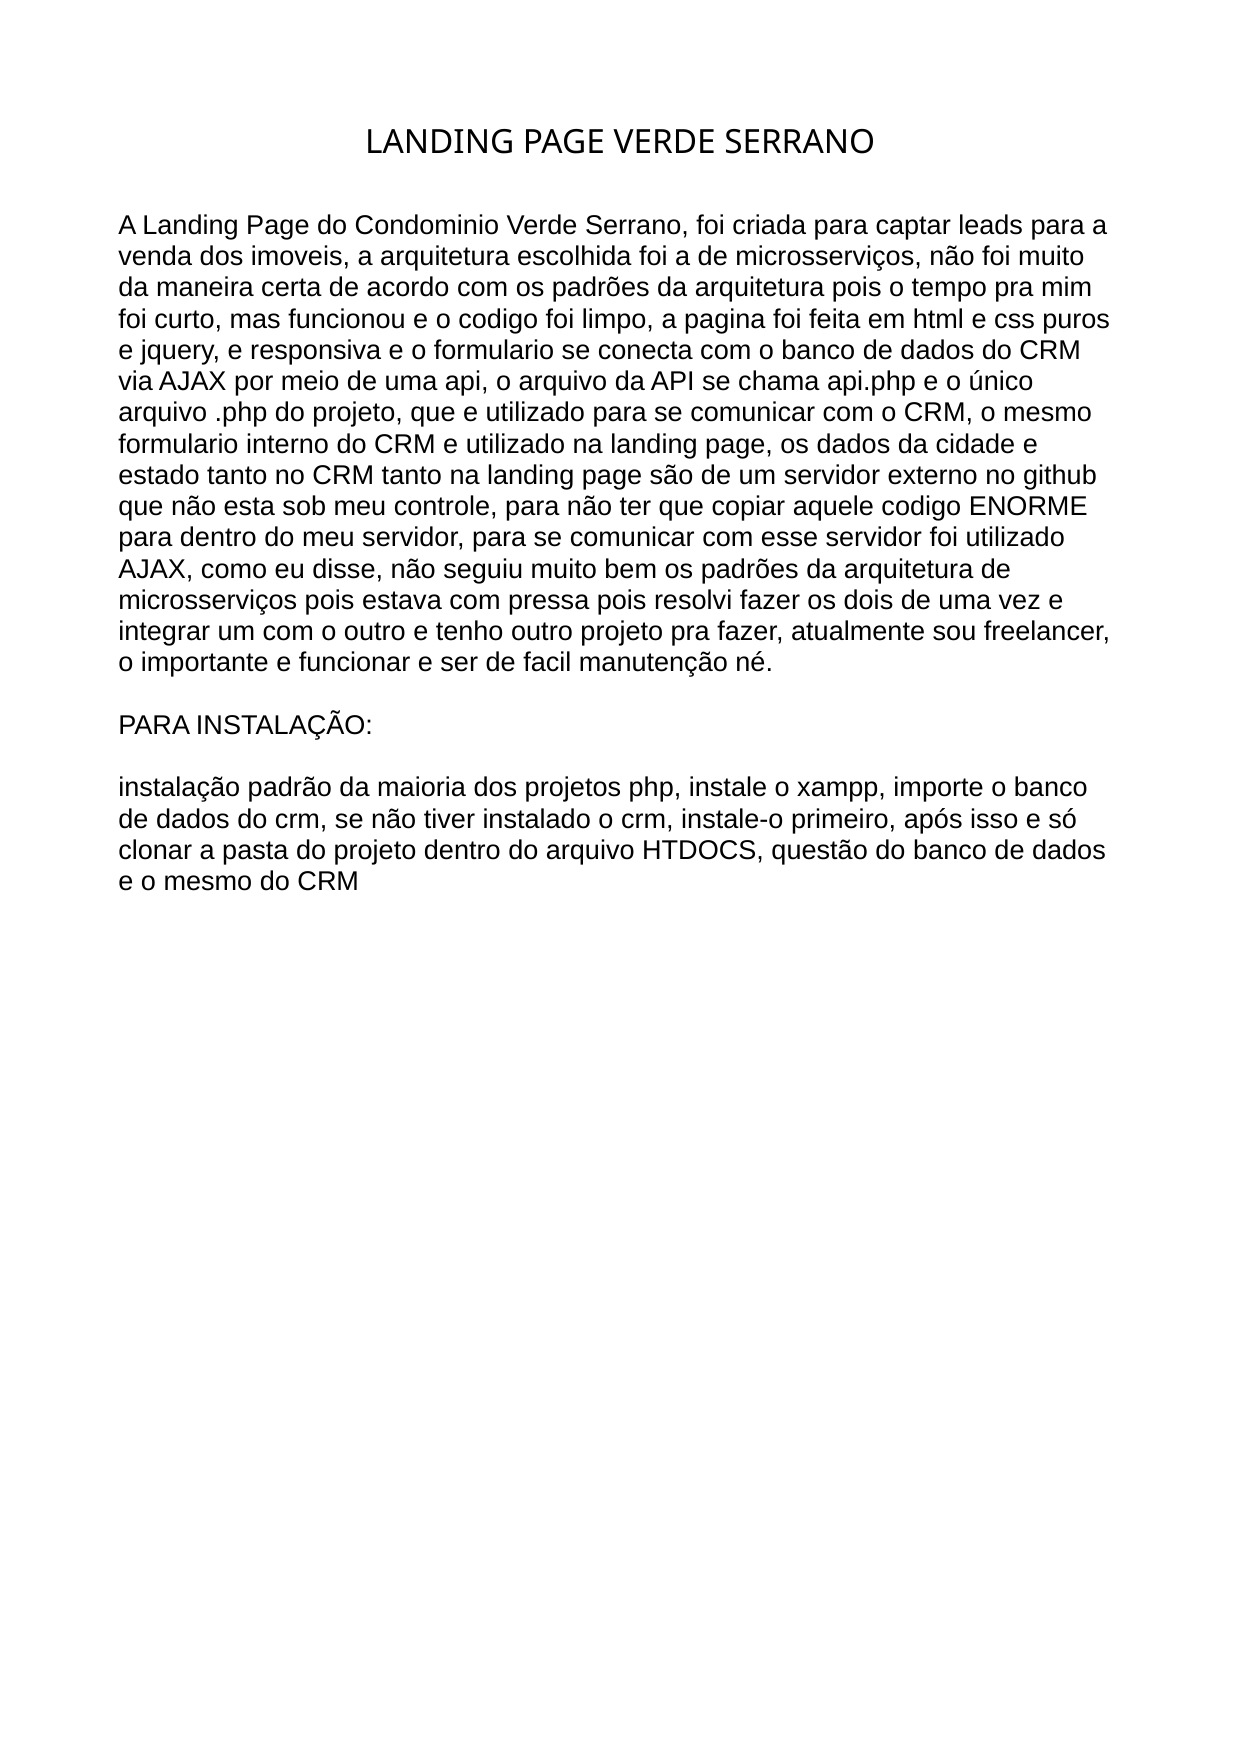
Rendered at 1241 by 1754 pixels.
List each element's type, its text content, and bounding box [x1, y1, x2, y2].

text A Landing Page do Condominio Verde Serrano, foi criada para captar leads para a venda dos imoveis, a arquitetura escolhida foi a de microsserviços, não foi muito da maneira certa de acordo com os padrões da arquitetura pois o tempo pra mim foi curto, mas funcionou e o codigo foi limpo, a pagina foi feita em html e css puros e jquery, e responsiva e o formulario se conecta com o banco de dados do CRM via AJAX por meio de uma api, o arquivo da API se chama api.php e o único arquivo .php do projeto, que e utilizado para se comunicar com o CRM, o mesmo formulario interno do CRM e utilizado na landing page, os dados da cidade e estado tanto no CRM tanto na landing page são de um servidor externo no github que não esta sob meu controle, para não ter que copiar aquele codigo ENORME para dentro do meu servidor, para se comunicar com esse servidor foi utilizado AJAX, como eu disse, não seguiu muito bem os padrões da arquitetura de microsserviços pois estava com pressa pois resolvi fazer os dois de uma vez e integrar um com o outro e tenho outro projeto pra fazer, atualmente sou freelancer, o importante e funcionar e ser de facil manutenção né. [118, 209, 1122, 678]
text instalação padrão da maioria dos projetos php, instale o xampp, importe o banco de dados do crm, se não tiver instalado o crm, instale-o primeiro, após isso e só clonar a pasta do projeto dentro do arquivo HTDOCS, questão do banco de dados e o mesmo do CRM [118, 771, 1122, 896]
text PARA INSTALAÇÃO: [118, 709, 1122, 740]
text LANDING PAGE VERDE SERRANO [118, 118, 1122, 163]
